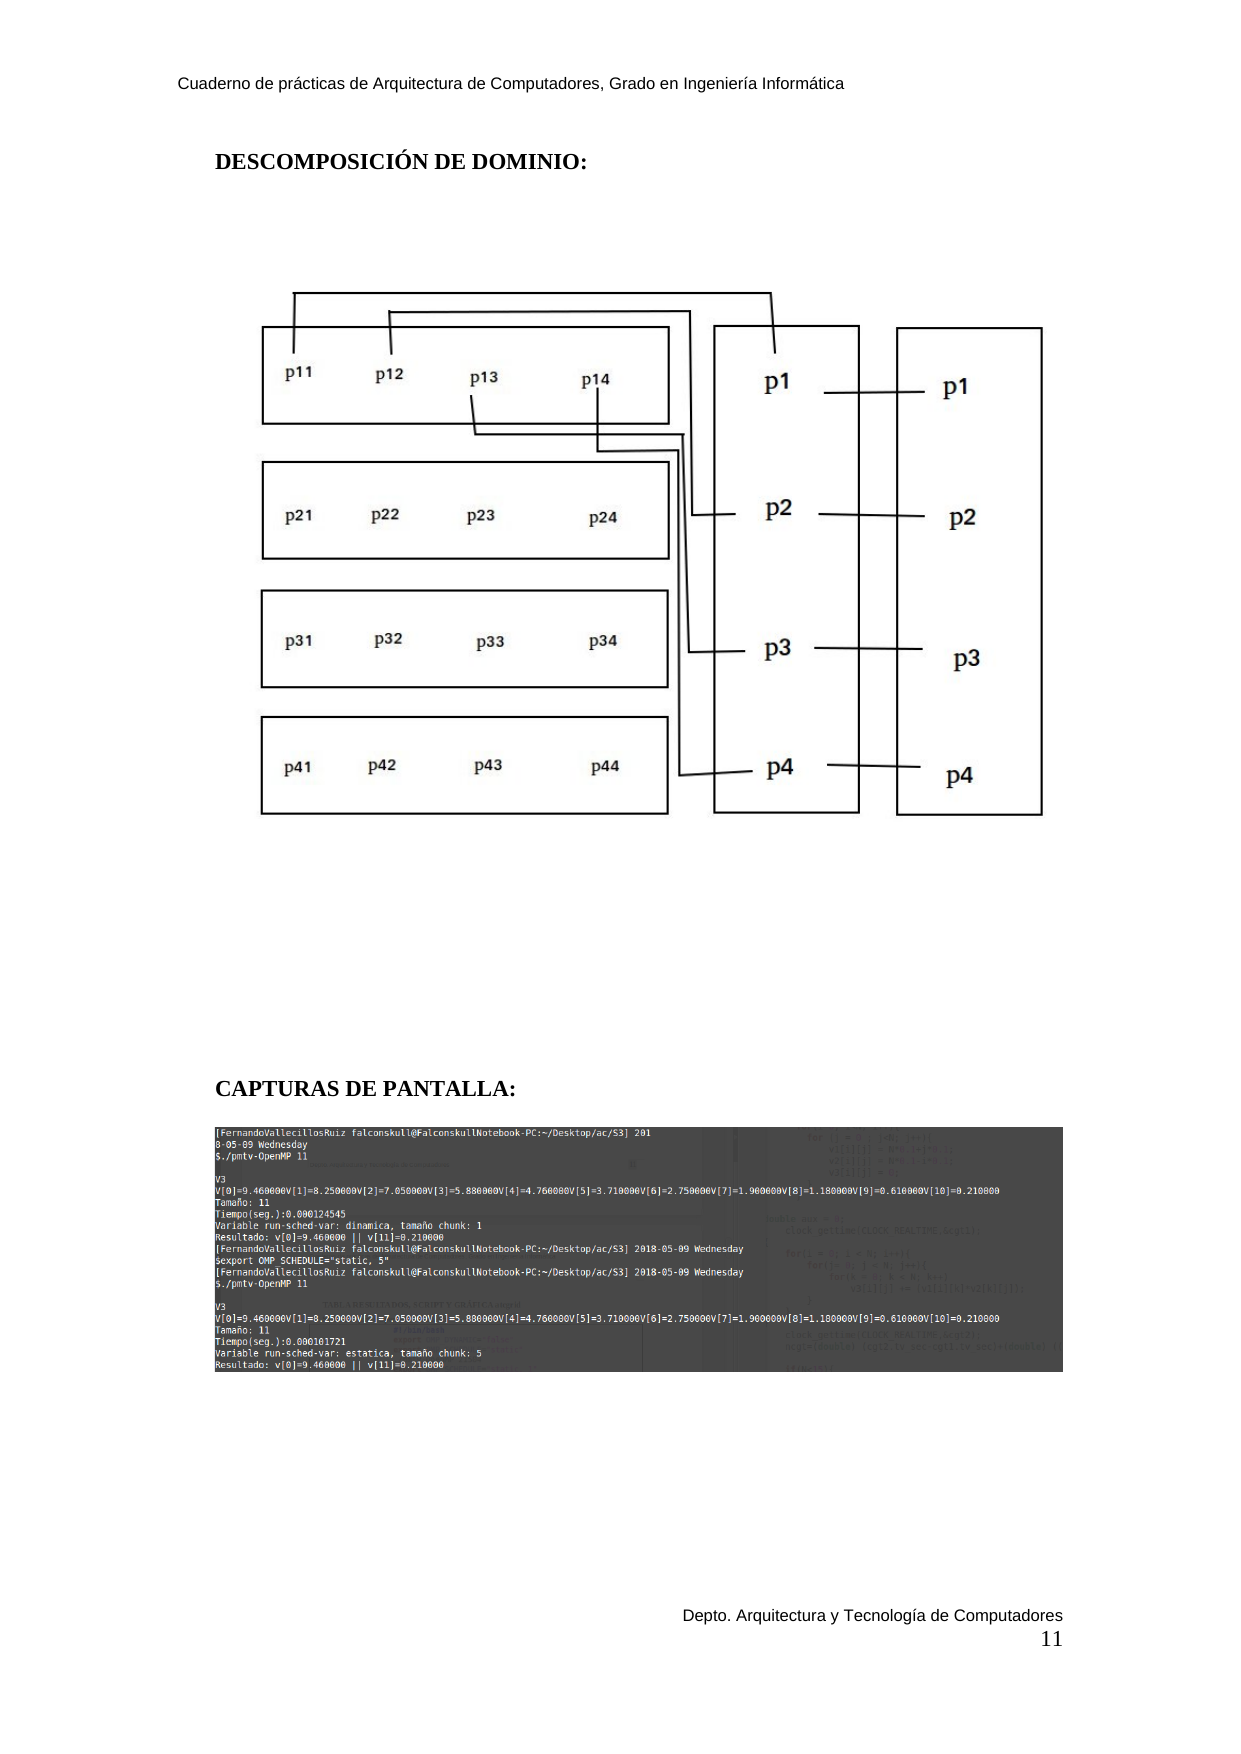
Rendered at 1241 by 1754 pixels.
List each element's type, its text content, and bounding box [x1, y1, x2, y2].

text DESCOMPOSICIÓN DE DOMINIO: [215, 148, 1063, 174]
text CAPTURAS DE PANTALLA: [215, 1075, 1063, 1101]
picture [214, 174, 1063, 1023]
picture [214, 1127, 1063, 1372]
